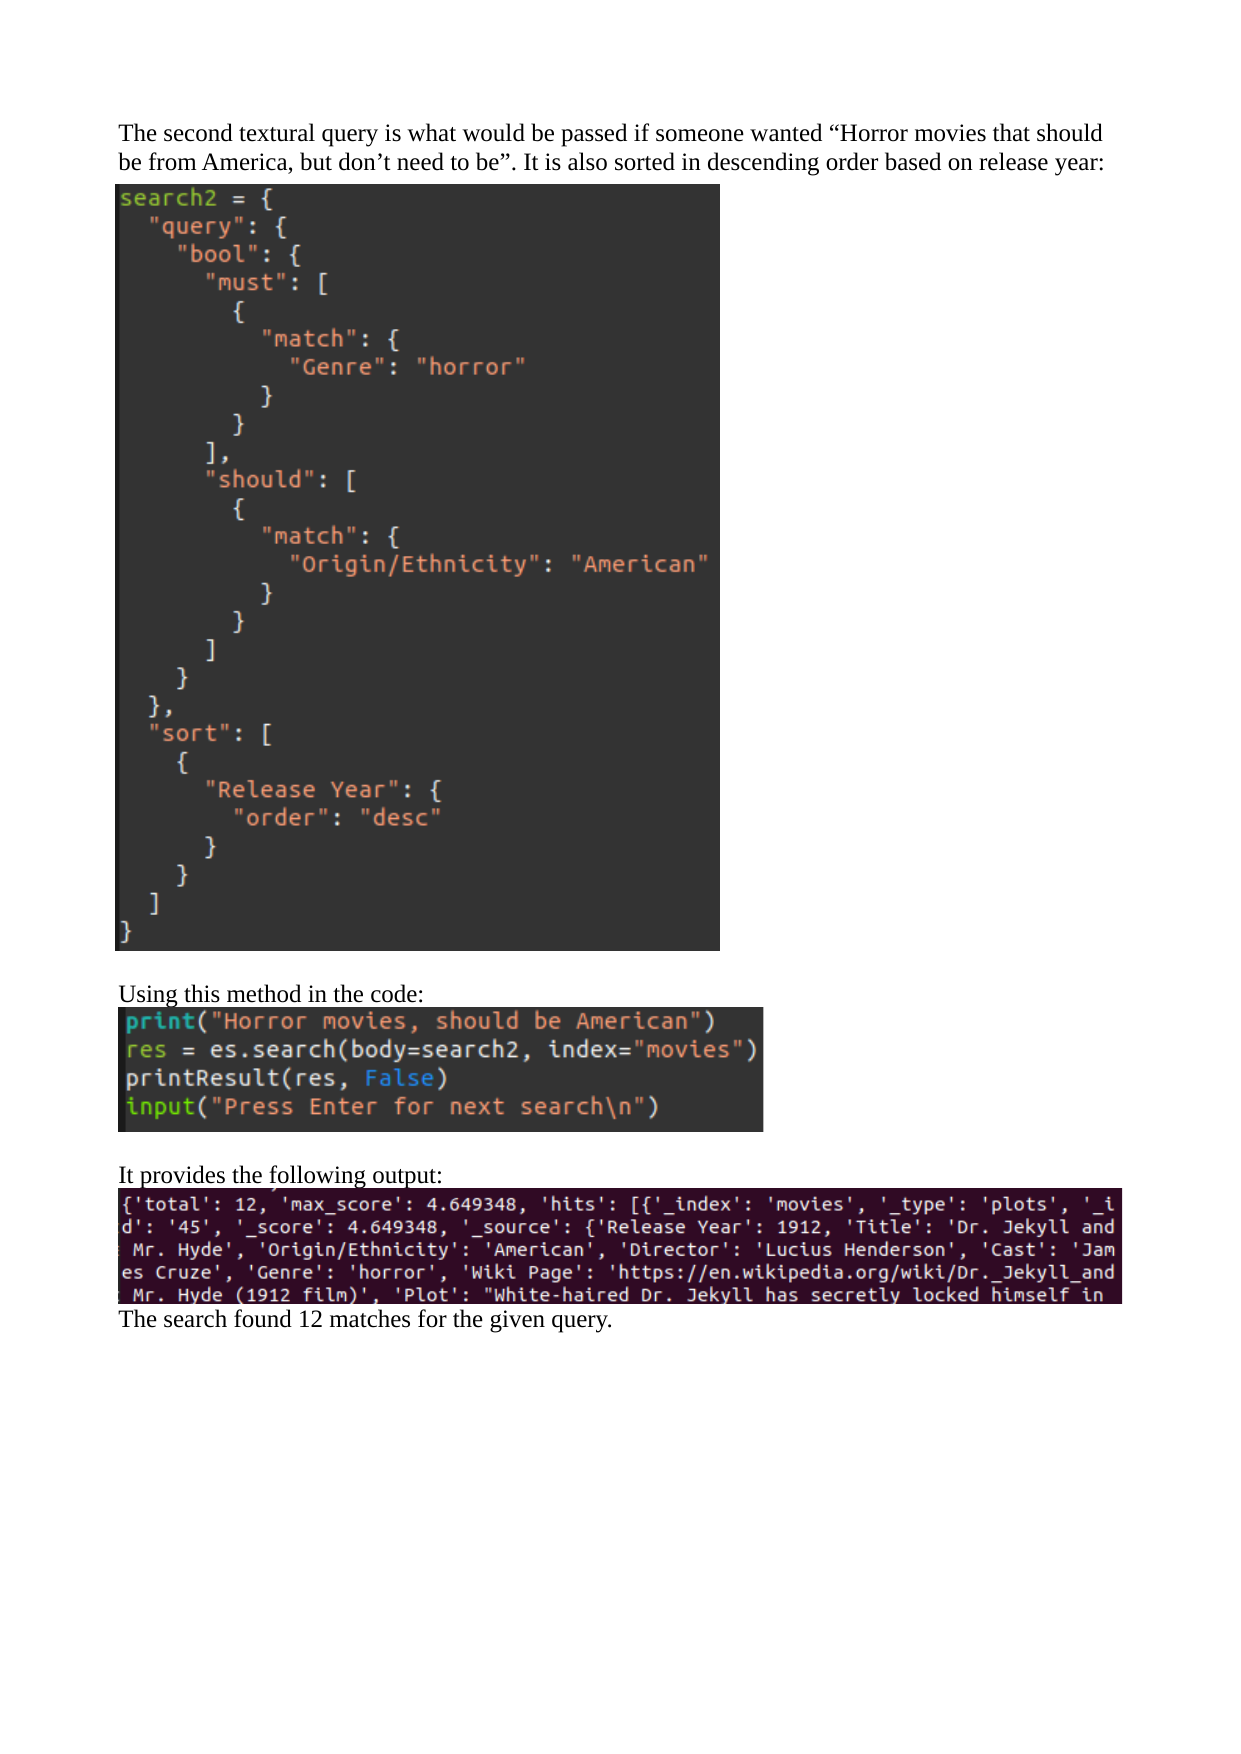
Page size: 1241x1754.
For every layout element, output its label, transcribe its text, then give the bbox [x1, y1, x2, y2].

picture [115, 184, 720, 951]
text The search found 12 matches for the given query. [118, 1304, 1122, 1333]
text It provides the following output: [118, 1160, 1122, 1188]
picture [118, 1188, 1123, 1304]
text The second textural query is what would be passed if someone wanted “Horror movies that should be from America, but don’t need to be”. It is also sorted in descending order based on release year: [118, 118, 1122, 176]
text Using this method in the code: [118, 979, 1122, 1008]
picture [118, 1007, 764, 1132]
